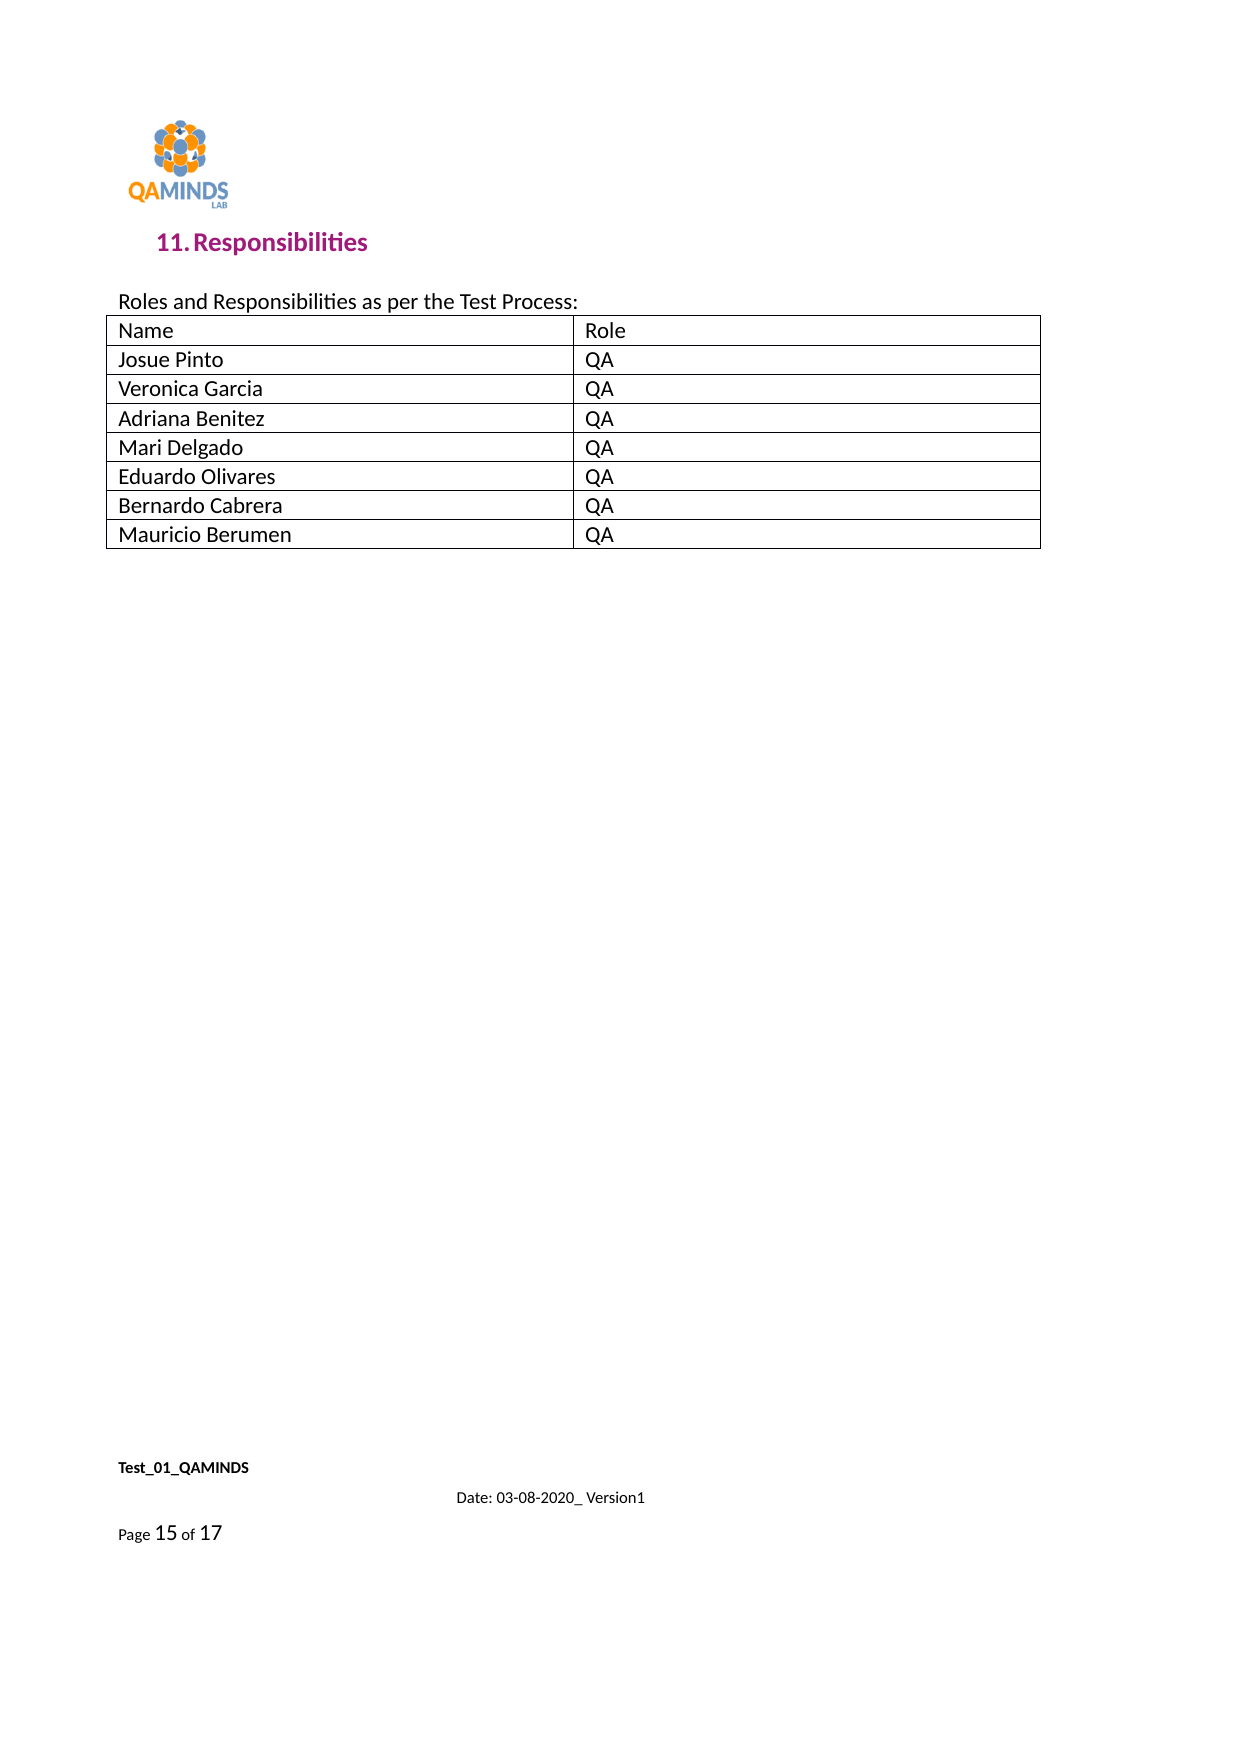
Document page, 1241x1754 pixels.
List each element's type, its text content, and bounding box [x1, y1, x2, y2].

table_cell QA [574, 462, 1040, 490]
table_cell QA [574, 404, 1040, 432]
table_cell Josue Pinto [107, 346, 573, 373]
table_cell Bernardo Cabrera [107, 491, 573, 519]
table_cell Eduardo Olivares [107, 462, 573, 490]
table_cell Veronica Garcia [107, 375, 573, 403]
table_cell Mauricio Berumen [107, 520, 573, 548]
subtitle Responsibilities [156, 225, 1053, 258]
table_cell QA [574, 375, 1040, 403]
text Roles and Responsibilities as per the Test Process: [118, 287, 1053, 315]
table_header Role [574, 316, 1040, 344]
table_cell QA [574, 433, 1040, 461]
table_cell QA [574, 520, 1040, 548]
table_header Name [107, 316, 573, 344]
table_cell Mari Delgado [107, 433, 573, 461]
table_cell QA [574, 346, 1040, 373]
table_cell QA [574, 491, 1040, 519]
table_cell Adriana Benitez [107, 404, 573, 432]
